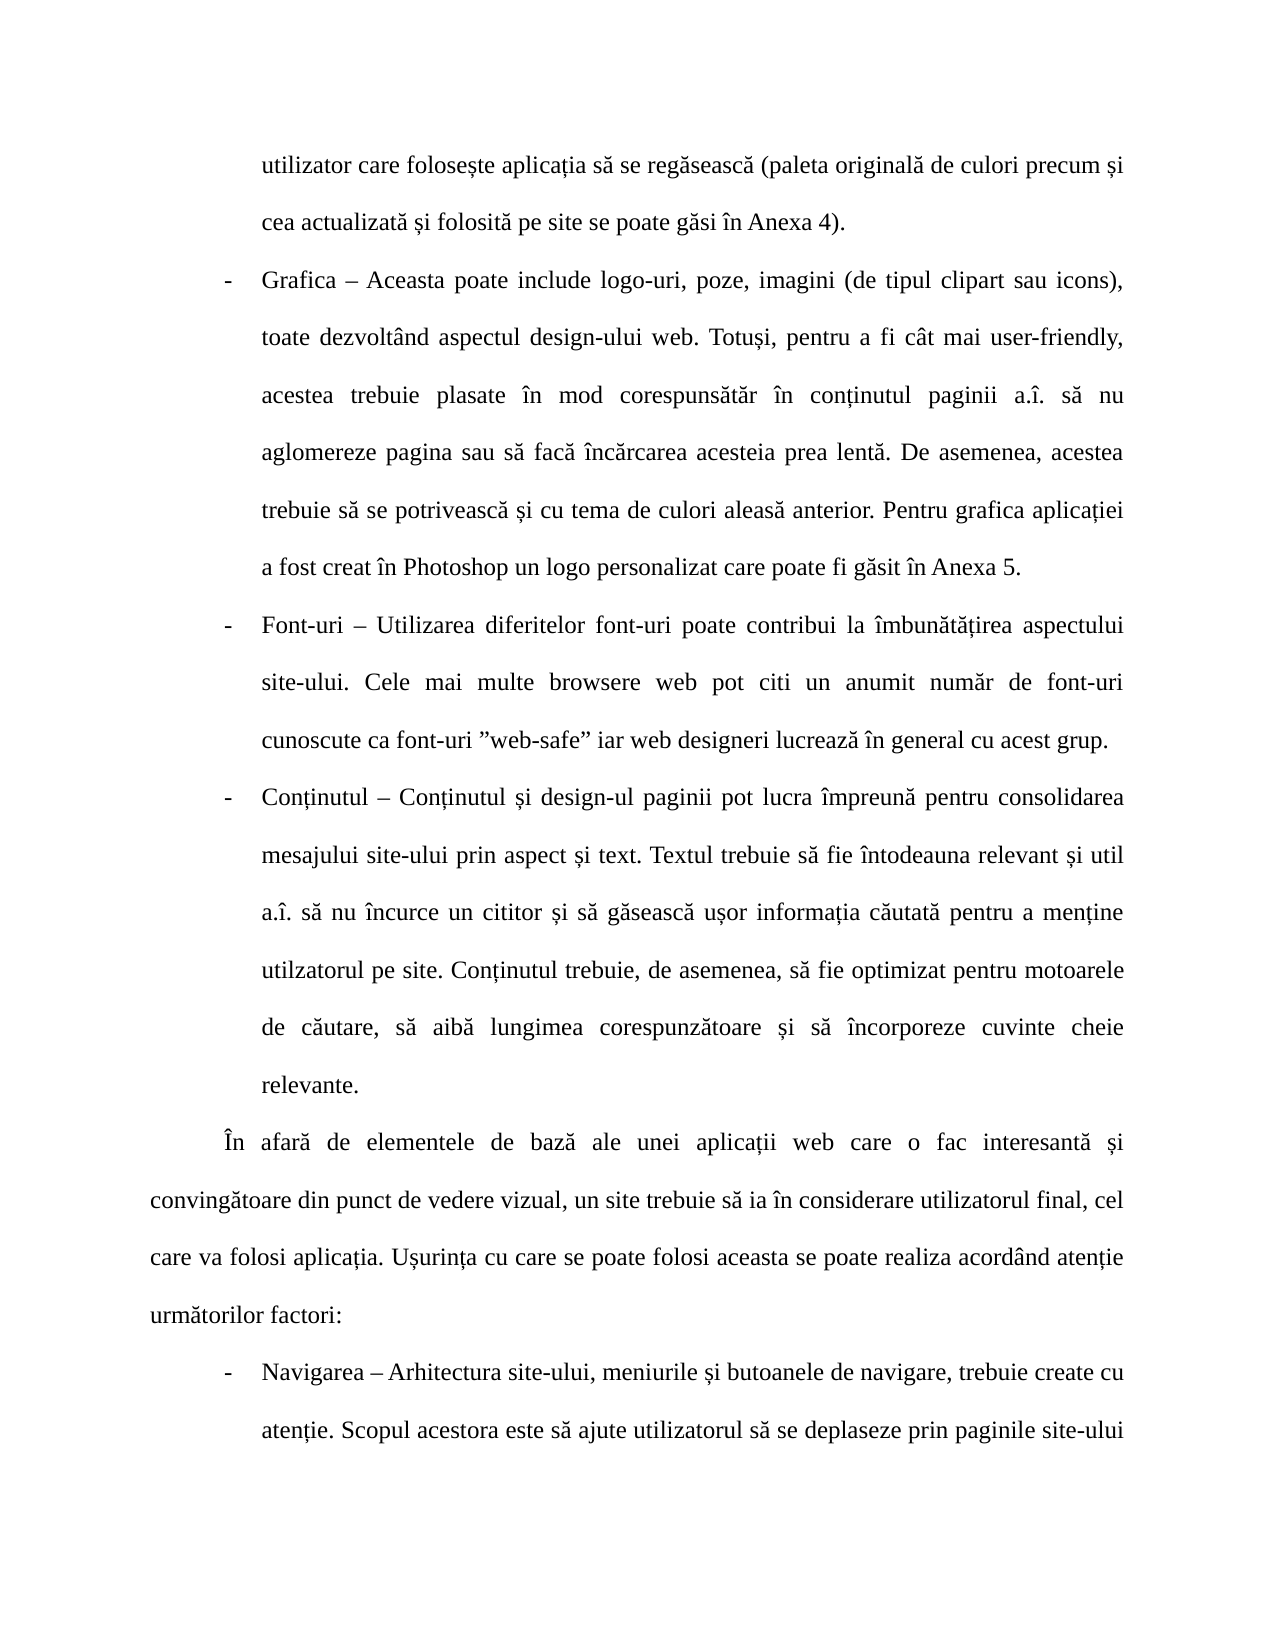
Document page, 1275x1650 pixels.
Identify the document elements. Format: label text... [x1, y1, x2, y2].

text În afară de elementele de bază ale unei aplicații web care o fac interesantă și convingătoare din punct de vedere vizual, un site trebuie să ia în considerare utilizatorul final, cel care va folosi aplicația. Ușurința cu care se poate folosi aceasta se poate realiza acordând atenție următorilor factori: [150, 1127, 1125, 1329]
list utilizator care folosește aplicația să se regăsească (paleta originală de culori precum și cea actualizată și folosită pe site se poate găsi în Anexa 4). [224, 150, 1125, 236]
list Font-uri – Utilizarea diferitelor font-uri poate contribui la îmbunătățirea aspectului site-ului. Cele mai multe browsere web pot citi un anumit număr de font-uri cunoscute ca font-uri ”web-safe” iar web designeri lucrează în general cu acest grup. [224, 610, 1125, 754]
list Conținutul – Conținutul și design-ul paginii pot lucra împreună pentru consolidarea mesajului site-ului prin aspect și text. Textul trebuie să fie întodeauna relevant și util a.î. să nu încurce un cititor și să găsească ușor informația căutată pentru a menține utilzatorul pe site. Conținutul trebuie, de asemenea, să fie optimizat pentru motoarele de căutare, să aibă lungimea corespunzătoare și să încorporeze cuvinte cheie relevante. [224, 782, 1125, 1099]
list Navigarea – Arhitectura site-ului, meniurile și butoanele de navigare, trebuie create cu atenție. Scopul acestora este să ajute utilizatorul să se deplaseze prin paginile site-ului [224, 1357, 1125, 1444]
list Grafica – Aceasta poate include logo-uri, poze, imagini (de tipul clipart sau icons), toate dezvoltând aspectul design-ului web. Totuși, pentru a fi cât mai user-friendly, acestea trebuie plasate în mod corespunsătăr în conținutul paginii a.î. să nu aglomereze pagina sau să facă încărcarea acesteia prea lentă. De asemenea, acestea trebuie să se potrivească și cu tema de culori aleasă anterior. Pentru grafica aplicației a fost creat în Photoshop un logo personalizat care poate fi găsit în Anexa 5. [224, 265, 1125, 581]
